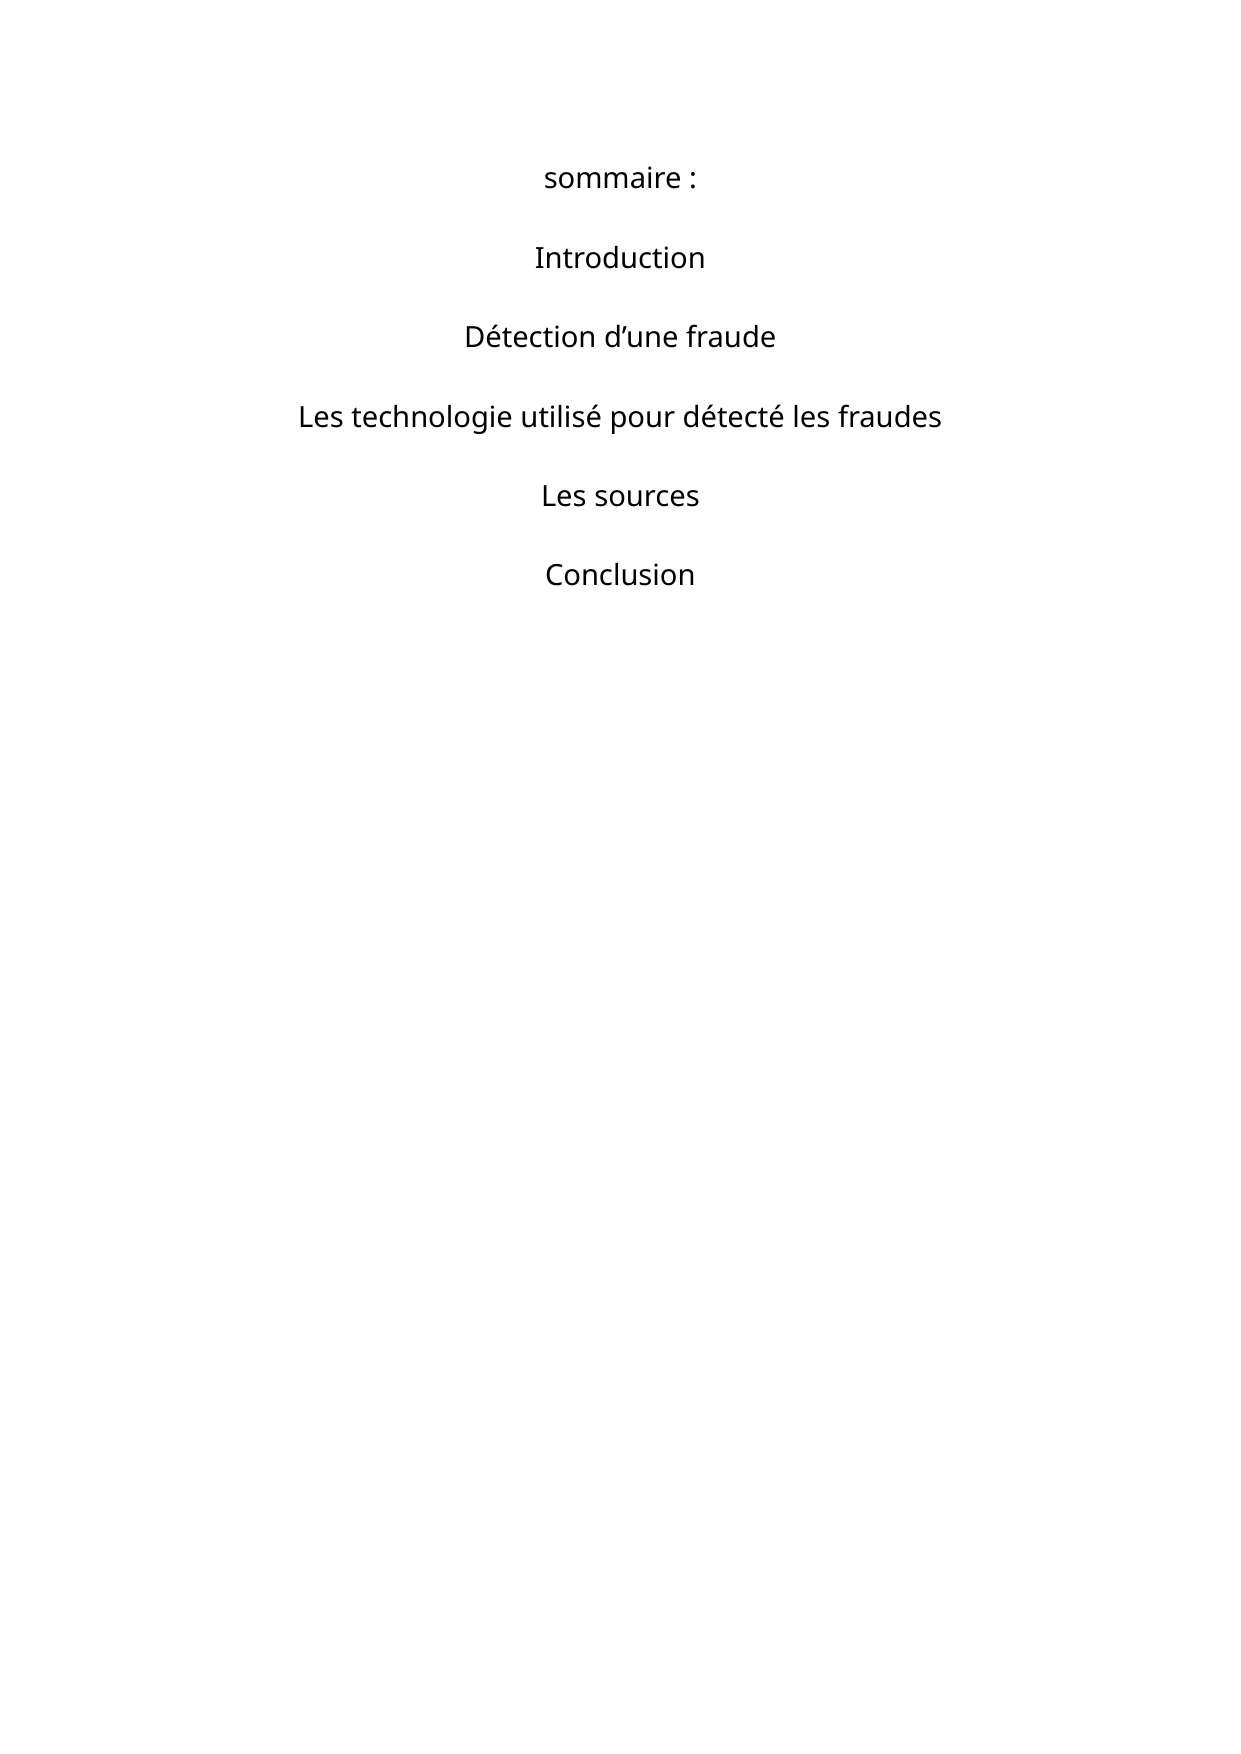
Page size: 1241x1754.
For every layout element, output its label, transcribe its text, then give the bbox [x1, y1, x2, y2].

text Introduction [118, 237, 1122, 277]
text Les sources [118, 475, 1122, 515]
text Les technologie utilisé pour détecté les fraudes [118, 396, 1122, 436]
text sommaire : [118, 158, 1122, 197]
text Détection d’une fraude [118, 317, 1122, 356]
text Conclusion [118, 555, 1122, 594]
